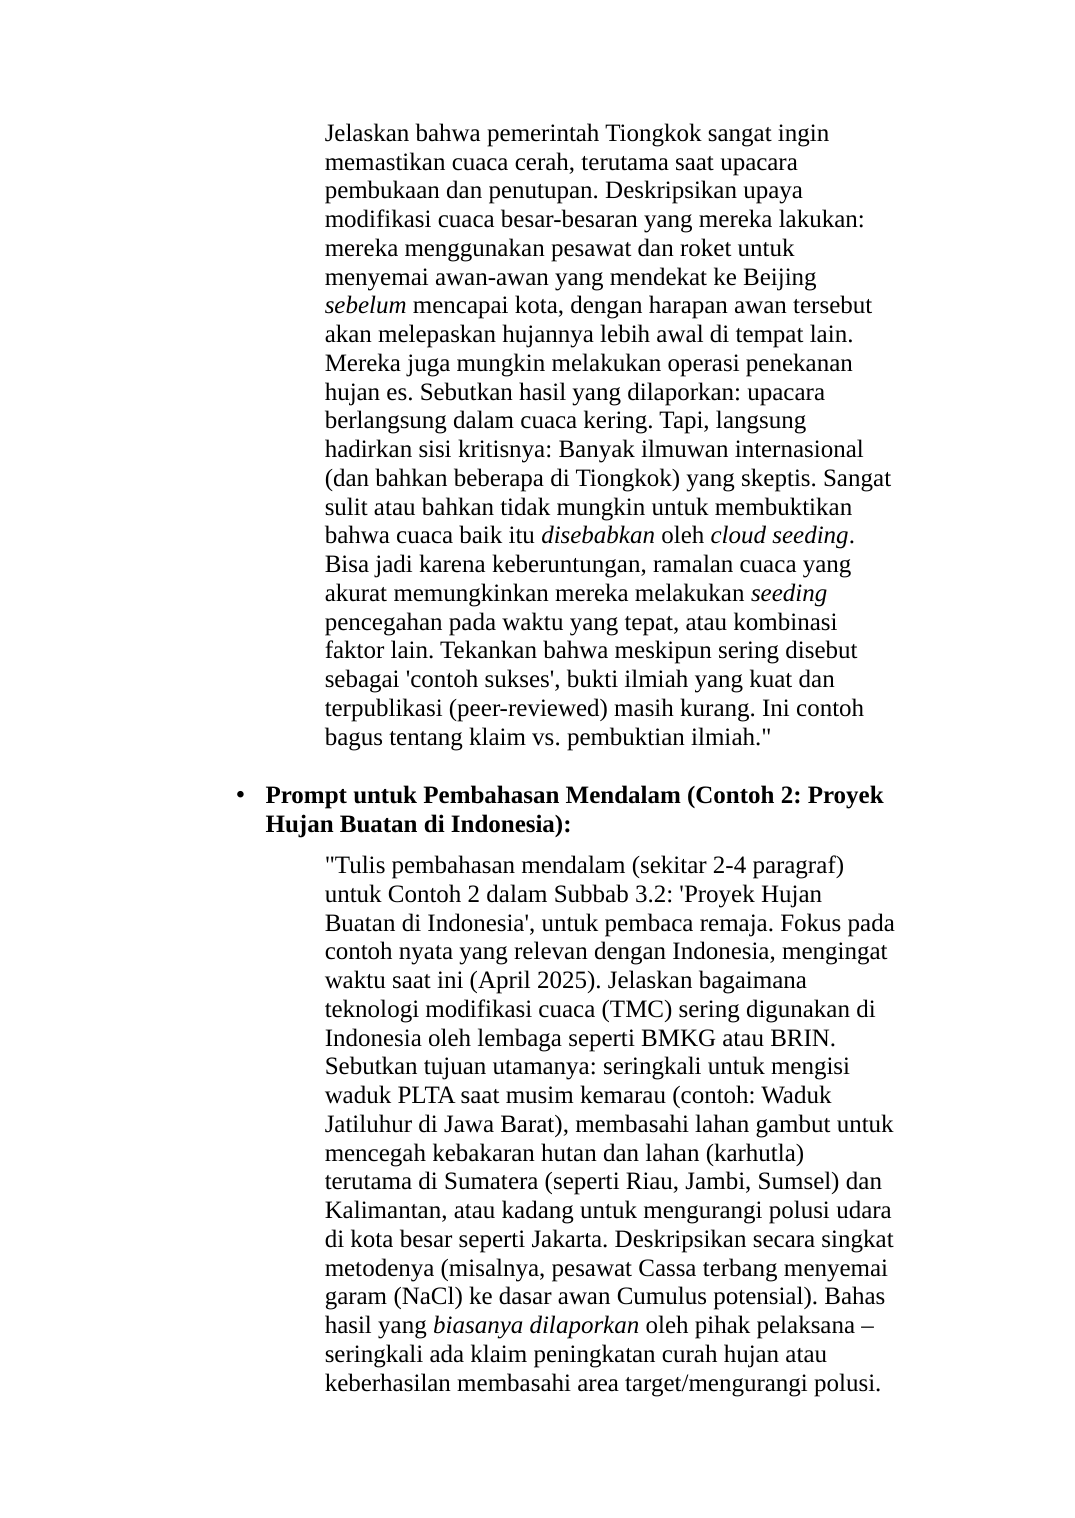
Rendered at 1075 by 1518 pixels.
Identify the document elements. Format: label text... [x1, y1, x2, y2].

list "Tulis pembahasan mendalam (sekitar 2-4 paragraf) untuk Contoh 2 dalam Subbab 3.2: 'Proyek Hujan Buatan di Indonesia', untuk pembaca remaja. Fokus pada contoh nyata yang relevan dengan Indonesia, mengingat waktu saat ini (April 2025). Jelaskan bagaimana teknologi modifikasi cuaca (TMC) sering digunakan di Indonesia oleh lembaga seperti BMKG atau BRIN. Sebutkan tujuan utamanya: seringkali untuk mengisi waduk PLTA saat musim kemarau (contoh: Waduk Jatiluhur di Jawa Barat), membasahi lahan gambut untuk mencegah kebakaran hutan dan lahan (karhutla) terutama di Sumatera (seperti Riau, Jambi, Sumsel) dan Kalimantan, atau kadang untuk mengurangi polusi udara di kota besar seperti Jakarta. Deskripsikan secara singkat metodenya (misalnya, pesawat Cassa terbang menyemai garam (NaCl) ke dasar awan Cumulus potensial). Bahas hasil yang biasanya dilaporkan oleh pihak pelaksana – seringkali ada klaim peningkatan curah hujan atau keberhasilan membasahi area target/mengurangi polusi. [295, 850, 898, 1396]
list Prompt untuk Pembahasan Mendalam (Contoh 2: Proyek Hujan Buatan di Indonesia): [236, 780, 957, 838]
list Jelaskan bahwa pemerintah Tiongkok sangat ingin memastikan cuaca cerah, terutama saat upacara pembukaan dan penutupan. Deskripsikan upaya modifikasi cuaca besar-besaran yang mereka lakukan: mereka menggunakan pesawat dan roket untuk menyemai awan-awan yang mendekat ke Beijing sebelum mencapai kota, dengan harapan awan tersebut akan melepaskan hujannya lebih awal di tempat lain. Mereka juga mungkin melakukan operasi penekanan hujan es. Sebutkan hasil yang dilaporkan: upacara berlangsung dalam cuaca kering. Tapi, langsung hadirkan sisi kritisnya: Banyak ilmuwan internasional (dan bahkan beberapa di Tiongkok) yang skeptis. Sangat sulit atau bahkan tidak mungkin untuk membuktikan bahwa cuaca baik itu disebabkan oleh cloud seeding. Bisa jadi karena keberuntungan, ramalan cuaca yang akurat memungkinkan mereka melakukan seeding pencegahan pada waktu yang tepat, atau kombinasi faktor lain. Tekankan bahwa meskipun sering disebut sebagai 'contoh sukses', bukti ilmiah yang kuat dan terpublikasi (peer-reviewed) masih kurang. Ini contoh bagus tentang klaim vs. pembuktian ilmiah." [295, 118, 898, 751]
